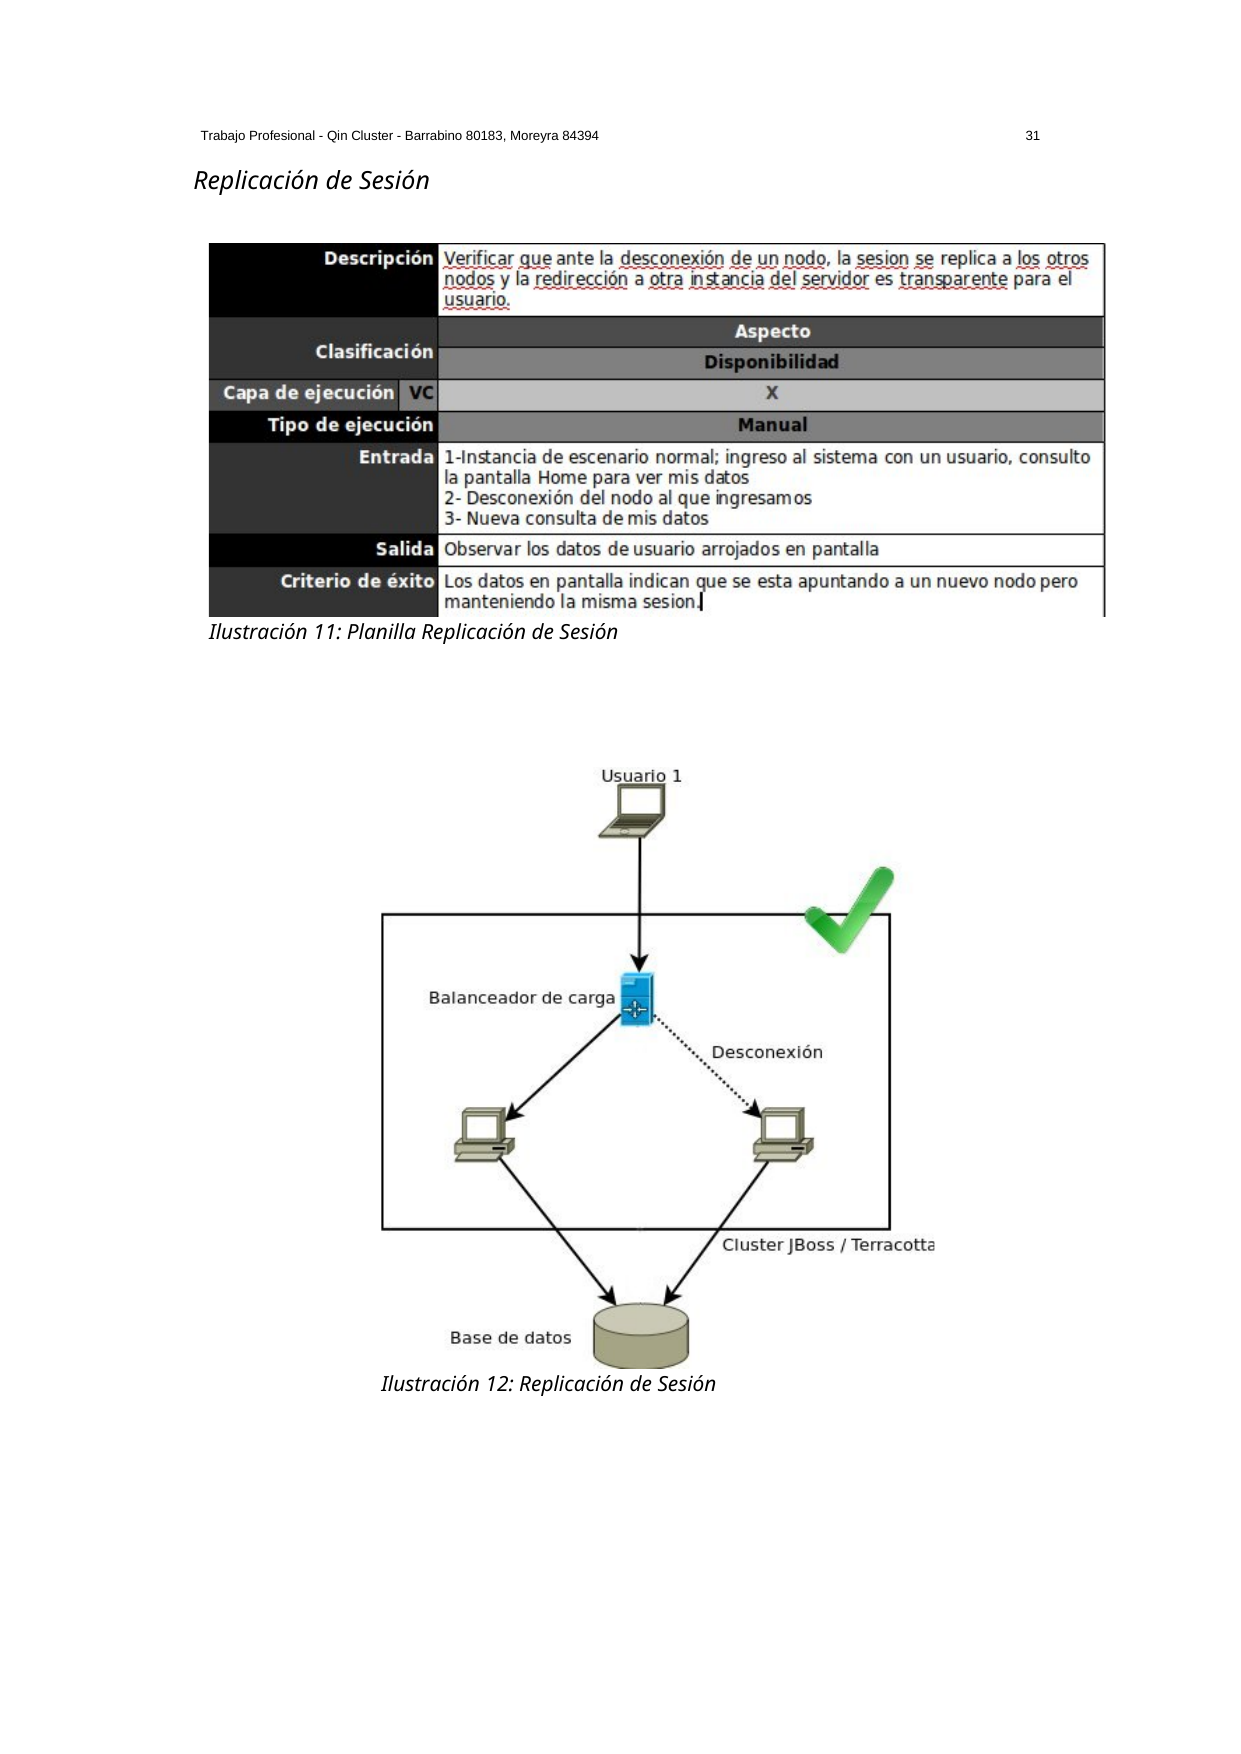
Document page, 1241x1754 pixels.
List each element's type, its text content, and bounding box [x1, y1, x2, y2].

text Ilustración 11: Planilla Replicación de Sesión [209, 617, 1106, 645]
text Replicación de Sesión [118, 162, 1122, 197]
picture [381, 767, 935, 1369]
picture [208, 243, 1107, 617]
text Ilustración 12: Replicación de Sesión [381, 1369, 934, 1397]
